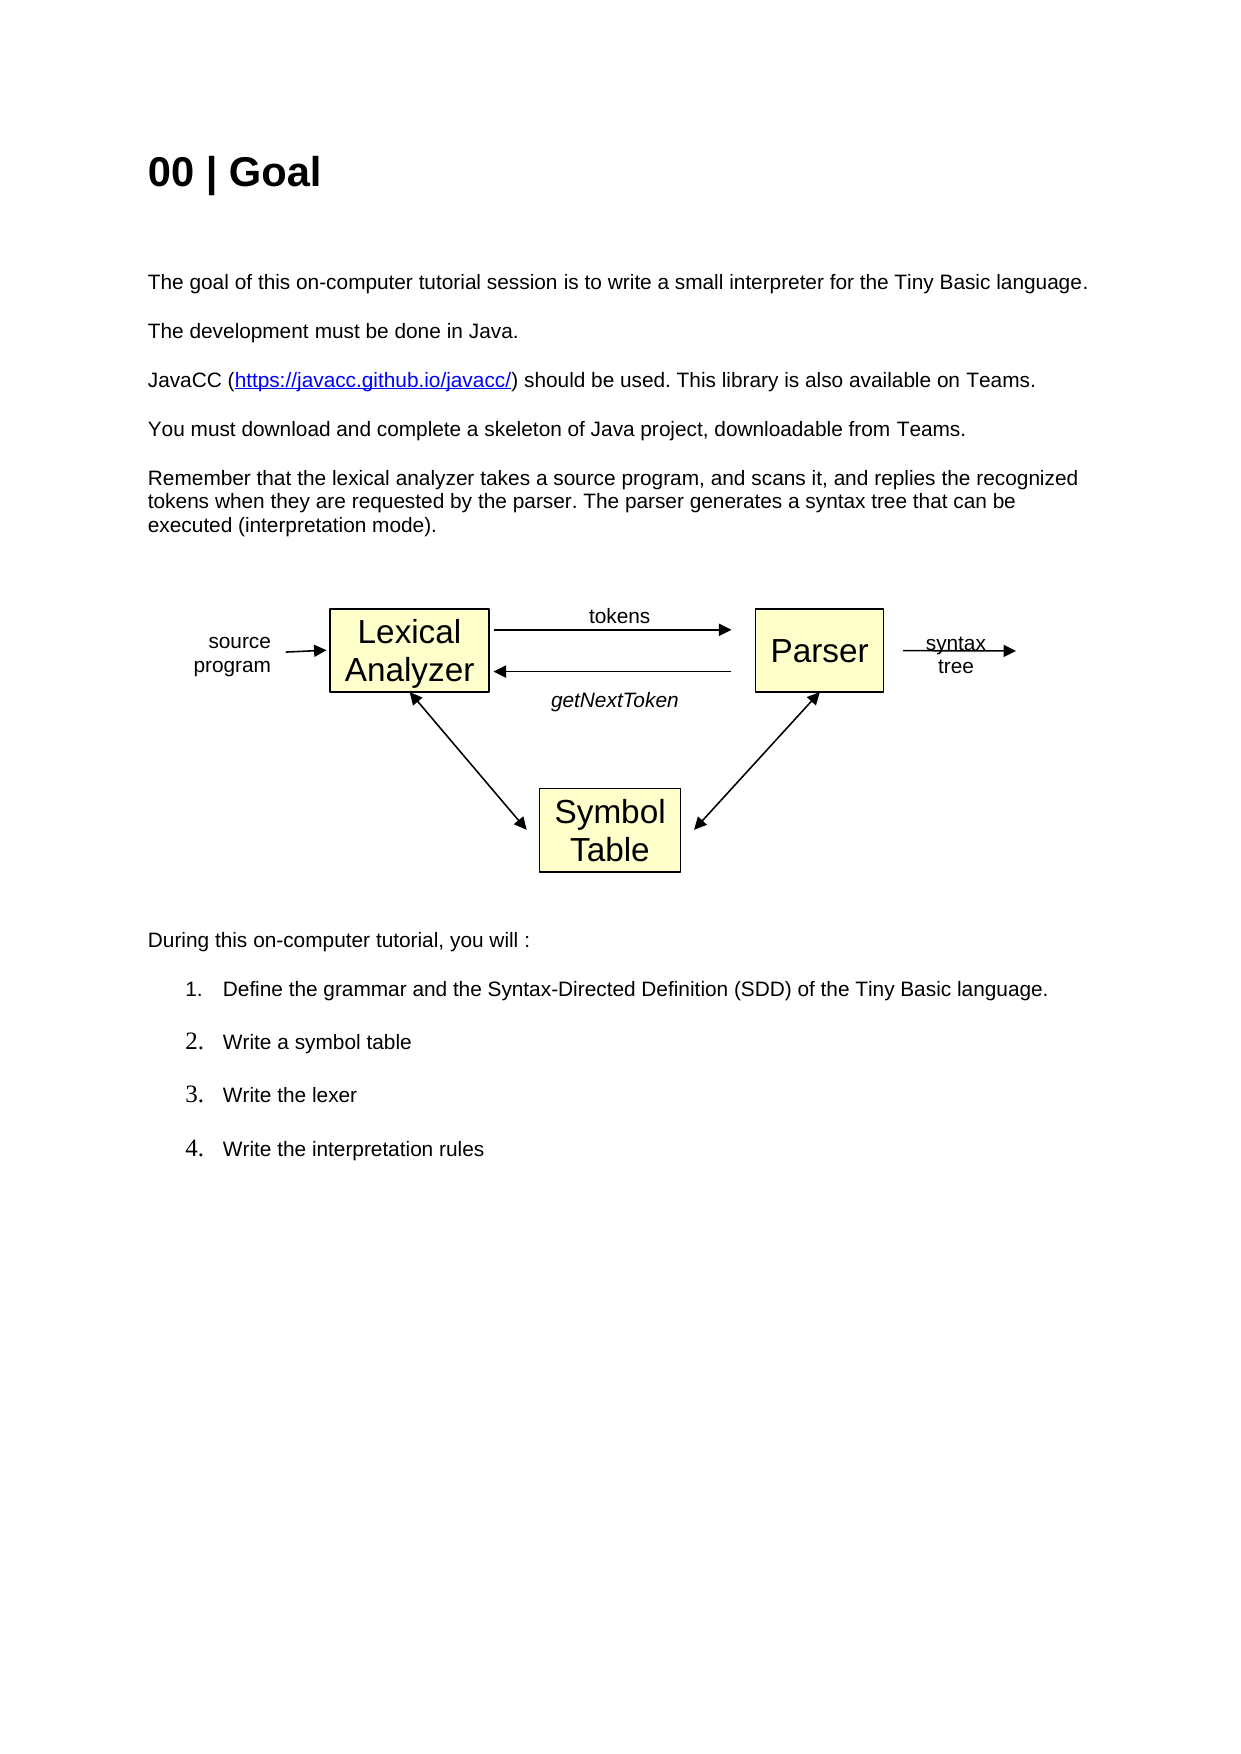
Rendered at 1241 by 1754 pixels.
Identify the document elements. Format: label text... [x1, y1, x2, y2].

list Write the lexer [185, 1079, 1093, 1108]
text During this on-computer tutorial, you will : [148, 928, 1093, 952]
list Define the grammar and the Syntax-Directed Definition (SDD) of the Tiny Basic language. [185, 977, 1093, 1001]
text You must download and complete a skeleton of Java project, downloadable from Teams. [148, 416, 1093, 440]
text 00 | Goal [148, 148, 1093, 196]
list Write a symbol table [185, 1026, 1093, 1054]
text Remember that the lexical analyzer takes a source program, and scans it, and replies the recognized tokens when they are requested by the parser. The parser generates a syntax tree that can be executed (interpretation mode). [148, 465, 1093, 537]
text JavaCC (https://javacc.github.io/javacc/) should be used. This library is also available on Teams. [148, 367, 1093, 391]
text The development must be done in Java. [148, 318, 1093, 342]
list Write the interpretation rules [185, 1133, 1093, 1162]
text The goal of this on-computer tutorial session is to write a small interpreter for the Tiny Basic language. [148, 269, 1093, 293]
